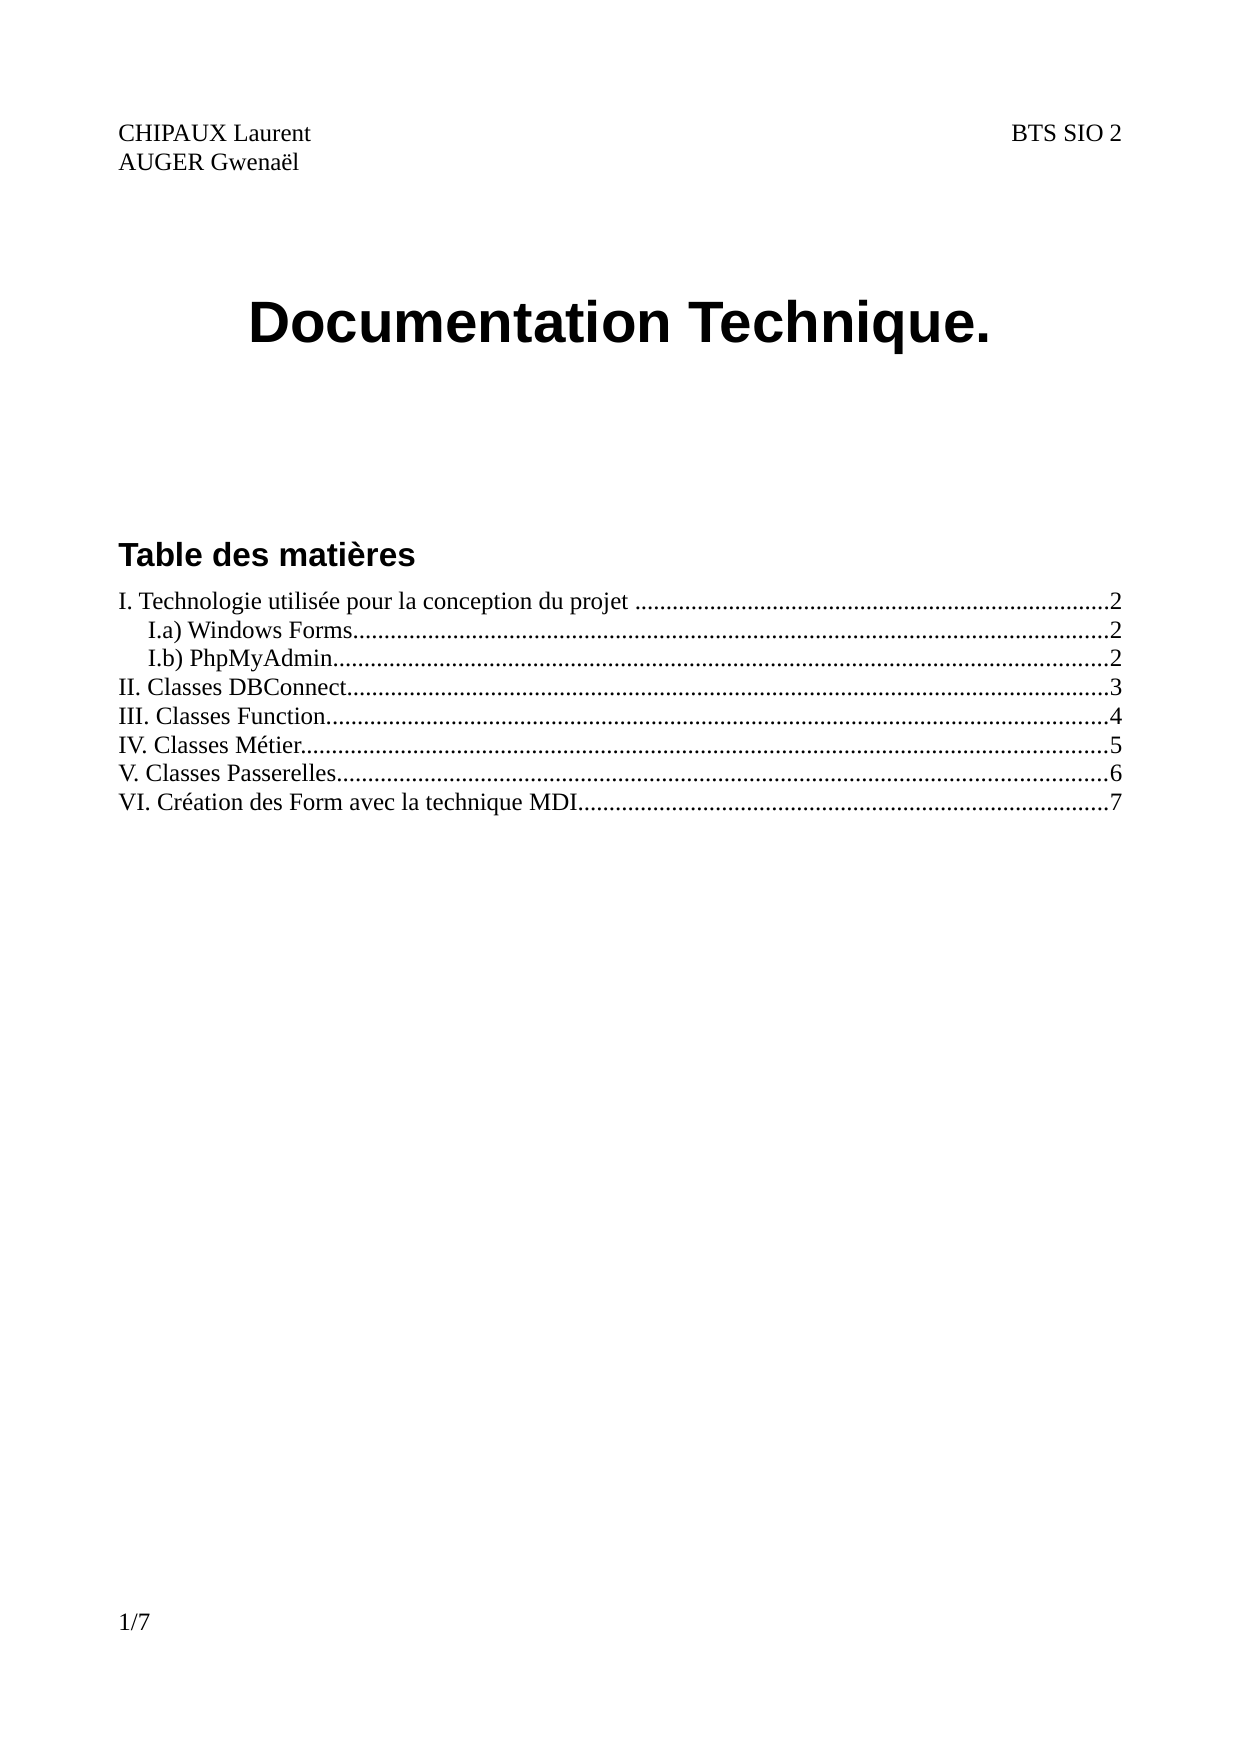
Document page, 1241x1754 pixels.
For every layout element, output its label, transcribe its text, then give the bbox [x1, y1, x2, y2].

subtitle Table des matières [118, 535, 1122, 573]
text IV. Classes Métier. 5 [118, 730, 1122, 758]
text III. Classes Function. 4 [118, 701, 1122, 730]
text V. Classes Passerelles 6 [118, 758, 1122, 787]
text I. Technologie utilisée pour la conception du projet . 2 [118, 586, 1122, 615]
title Documentation Technique. [118, 288, 1122, 355]
text I.a) Windows Forms 2 [148, 615, 1122, 643]
text II. Classes DBConnect. 3 [118, 672, 1122, 701]
text I.b) PhpMyAdmin 2 [148, 643, 1122, 672]
text VI. Création des Form avec la technique MDI 7 [118, 787, 1122, 816]
